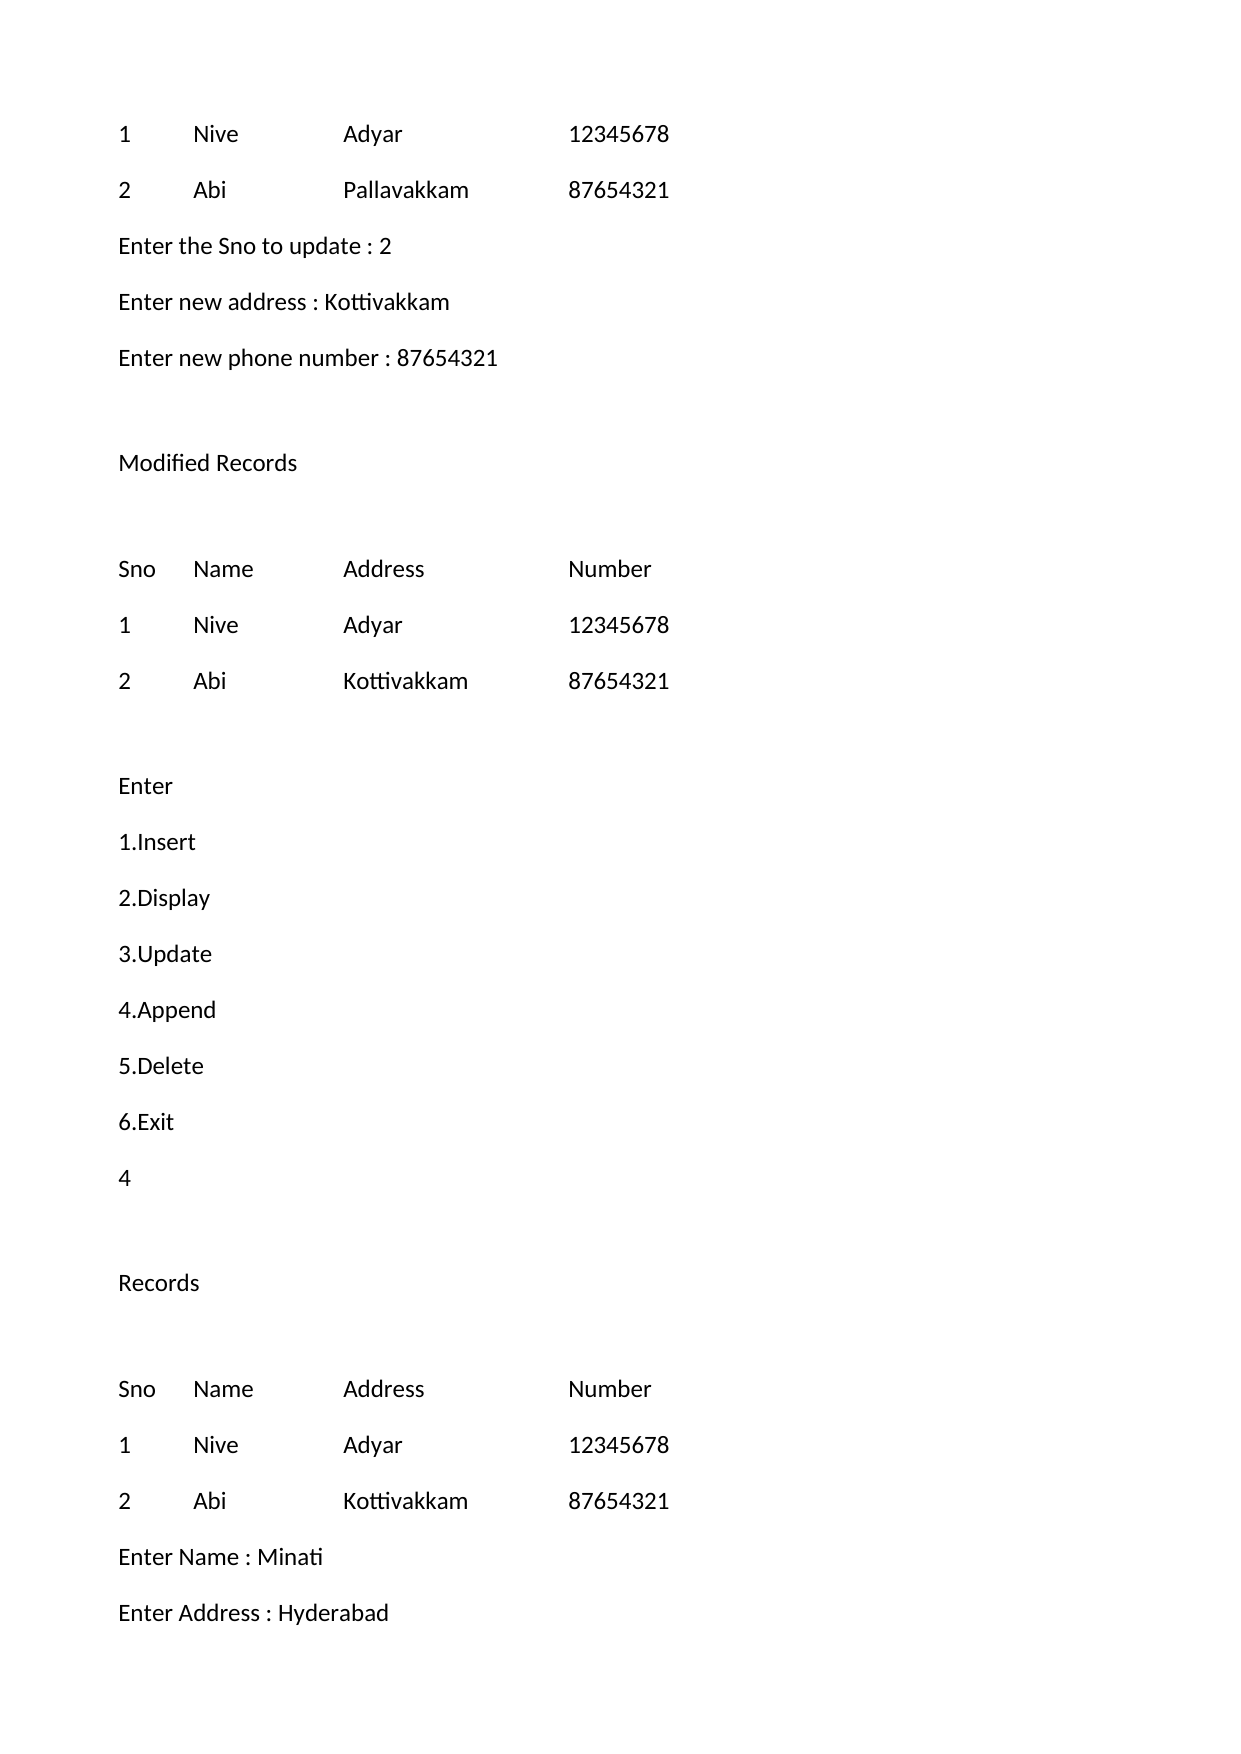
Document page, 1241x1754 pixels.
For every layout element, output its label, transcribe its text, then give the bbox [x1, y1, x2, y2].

text 1 Nive Adyar 12345678 [118, 609, 1122, 639]
text Enter new phone number : 87654321 [118, 342, 1122, 372]
text 6.Exit [118, 1106, 1122, 1136]
text Modified Records [118, 447, 1122, 478]
text Records [118, 1267, 1122, 1298]
text Sno Name Address Number [118, 553, 1122, 583]
text 1.Insert [118, 826, 1122, 857]
text 4.Append [118, 994, 1122, 1024]
text Enter Address : Hyderabad [118, 1597, 1122, 1627]
text 1 Nive Adyar 12345678 [118, 118, 1122, 149]
text 2.Display [118, 882, 1122, 913]
text Sno Name Address Number [118, 1373, 1122, 1403]
text Enter new address : Kottivakkam [118, 286, 1122, 316]
text 2 Abi Pallavakkam 87654321 [118, 174, 1122, 204]
text Enter the Sno to update : 2 [118, 230, 1122, 261]
text Enter [118, 770, 1122, 801]
text 1 Nive Adyar 12345678 [118, 1429, 1122, 1459]
text 2 Abi Kottivakkam 87654321 [118, 665, 1122, 695]
text 4 [118, 1162, 1122, 1192]
text Enter Name : Minati [118, 1541, 1122, 1571]
text 3.Update [118, 938, 1122, 969]
text 5.Delete [118, 1050, 1122, 1081]
text 2 Abi Kottivakkam 87654321 [118, 1485, 1122, 1515]
